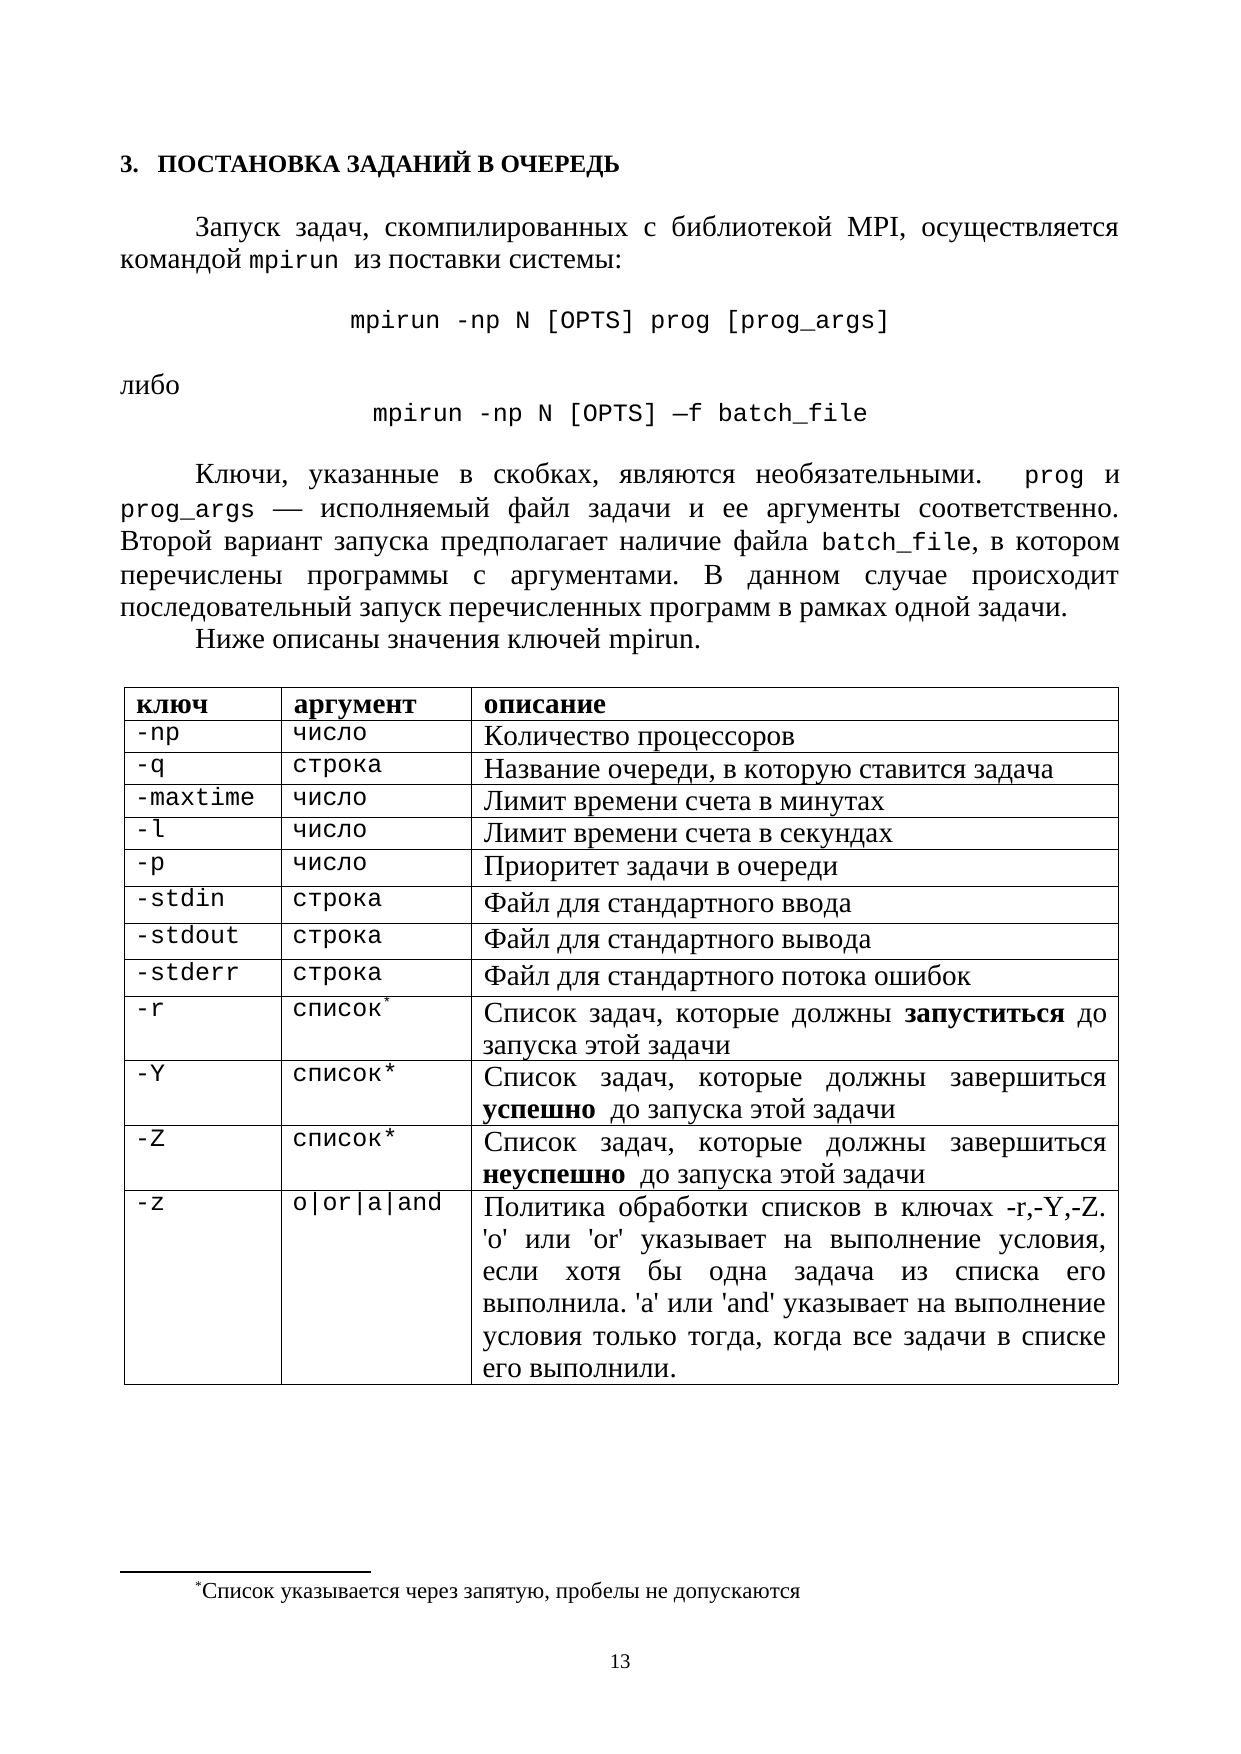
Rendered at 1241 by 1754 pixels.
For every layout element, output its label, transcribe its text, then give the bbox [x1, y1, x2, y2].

table_cell строка [282, 753, 471, 784]
table_cell -p [125, 850, 281, 886]
table_header ключ [125, 688, 281, 720]
table_cell Политика обработки списков в ключах -r,-Y,-Z. 'o' или 'or' указывает на выполнение условия, если хотя бы одна задача из списка его выполнила. 'a' или 'and' указывает на выполнение условия только тогда, когда все задачи в списке его выполнили. [472, 1191, 1118, 1384]
table_cell Лимит времени счета в минутах [472, 785, 1118, 817]
text Ниже описаны значения ключей mpirun. [120, 623, 1120, 655]
table_cell строка [282, 887, 471, 923]
table_cell -l [125, 818, 281, 849]
table_cell число [282, 818, 471, 849]
text Запуск задач, скомпилированных с библиотекой MPI, осуществляется командой mpirun из поставки системы: [120, 210, 1120, 276]
table_cell строка [282, 924, 471, 959]
text mpirun -np N [OPTS] prog [prog_args] [120, 308, 1120, 336]
table_header описание [472, 688, 1118, 720]
table_cell -z [125, 1191, 281, 1384]
table_cell Файл для стандартного потока ошибок [472, 960, 1118, 996]
table_cell Лимит времени счета в секундах [472, 818, 1118, 849]
table_cell -Z [125, 1126, 281, 1190]
table_cell -q [125, 753, 281, 784]
table_cell -stderr [125, 960, 281, 996]
table_cell -np [125, 721, 281, 752]
table_header аргумент [282, 688, 471, 720]
table_cell список* [282, 1126, 471, 1190]
table_cell -maxtime [125, 785, 281, 817]
text mpirun -np N [OPTS] —f batch_file [120, 401, 1120, 429]
table_cell Количество процессоров [472, 721, 1118, 752]
table_cell строка [282, 960, 471, 996]
table_cell число [282, 785, 471, 817]
text либо [120, 369, 1120, 401]
table_cell -stdin [125, 887, 281, 923]
table_cell Список задач, которые должны завершиться неуспешно до запуска этой задачи [472, 1126, 1118, 1190]
table_cell Файл для стандартного вывода [472, 924, 1118, 959]
table_cell o|or|a|and [282, 1191, 471, 1384]
table_cell число [282, 850, 471, 886]
table_cell -Y [125, 1061, 281, 1125]
table_cell число [282, 721, 471, 752]
table_cell -r [125, 997, 281, 1060]
subtitle Постановка заданий в очередь [120, 150, 1120, 178]
table_cell Файл для стандартного ввода [472, 887, 1118, 923]
table_cell -stdout [125, 924, 281, 959]
table_cell список [282, 997, 471, 1060]
text Ключи, указанные в скобках, являются необязательными. prog и prog_args — исполняемый файл задачи и ее аргументы соответственно. Второй вариант запуска предполагает наличие файла batch_file, в котором перечислены программы с аргументами. В данном случае происходит последовательный запуск перечисленных программ в рамках одной задачи. [120, 457, 1120, 623]
table_cell список* [282, 1061, 471, 1125]
table_cell Список задач, которые должны завершиться успешно до запуска этой задачи [472, 1061, 1118, 1125]
table_cell Список задач, которые должны запуститься до запуска этой задачи [472, 997, 1118, 1060]
table_cell Приоритет задачи в очереди [472, 850, 1118, 886]
table_cell Название очереди, в которую ставится задача [472, 753, 1118, 784]
